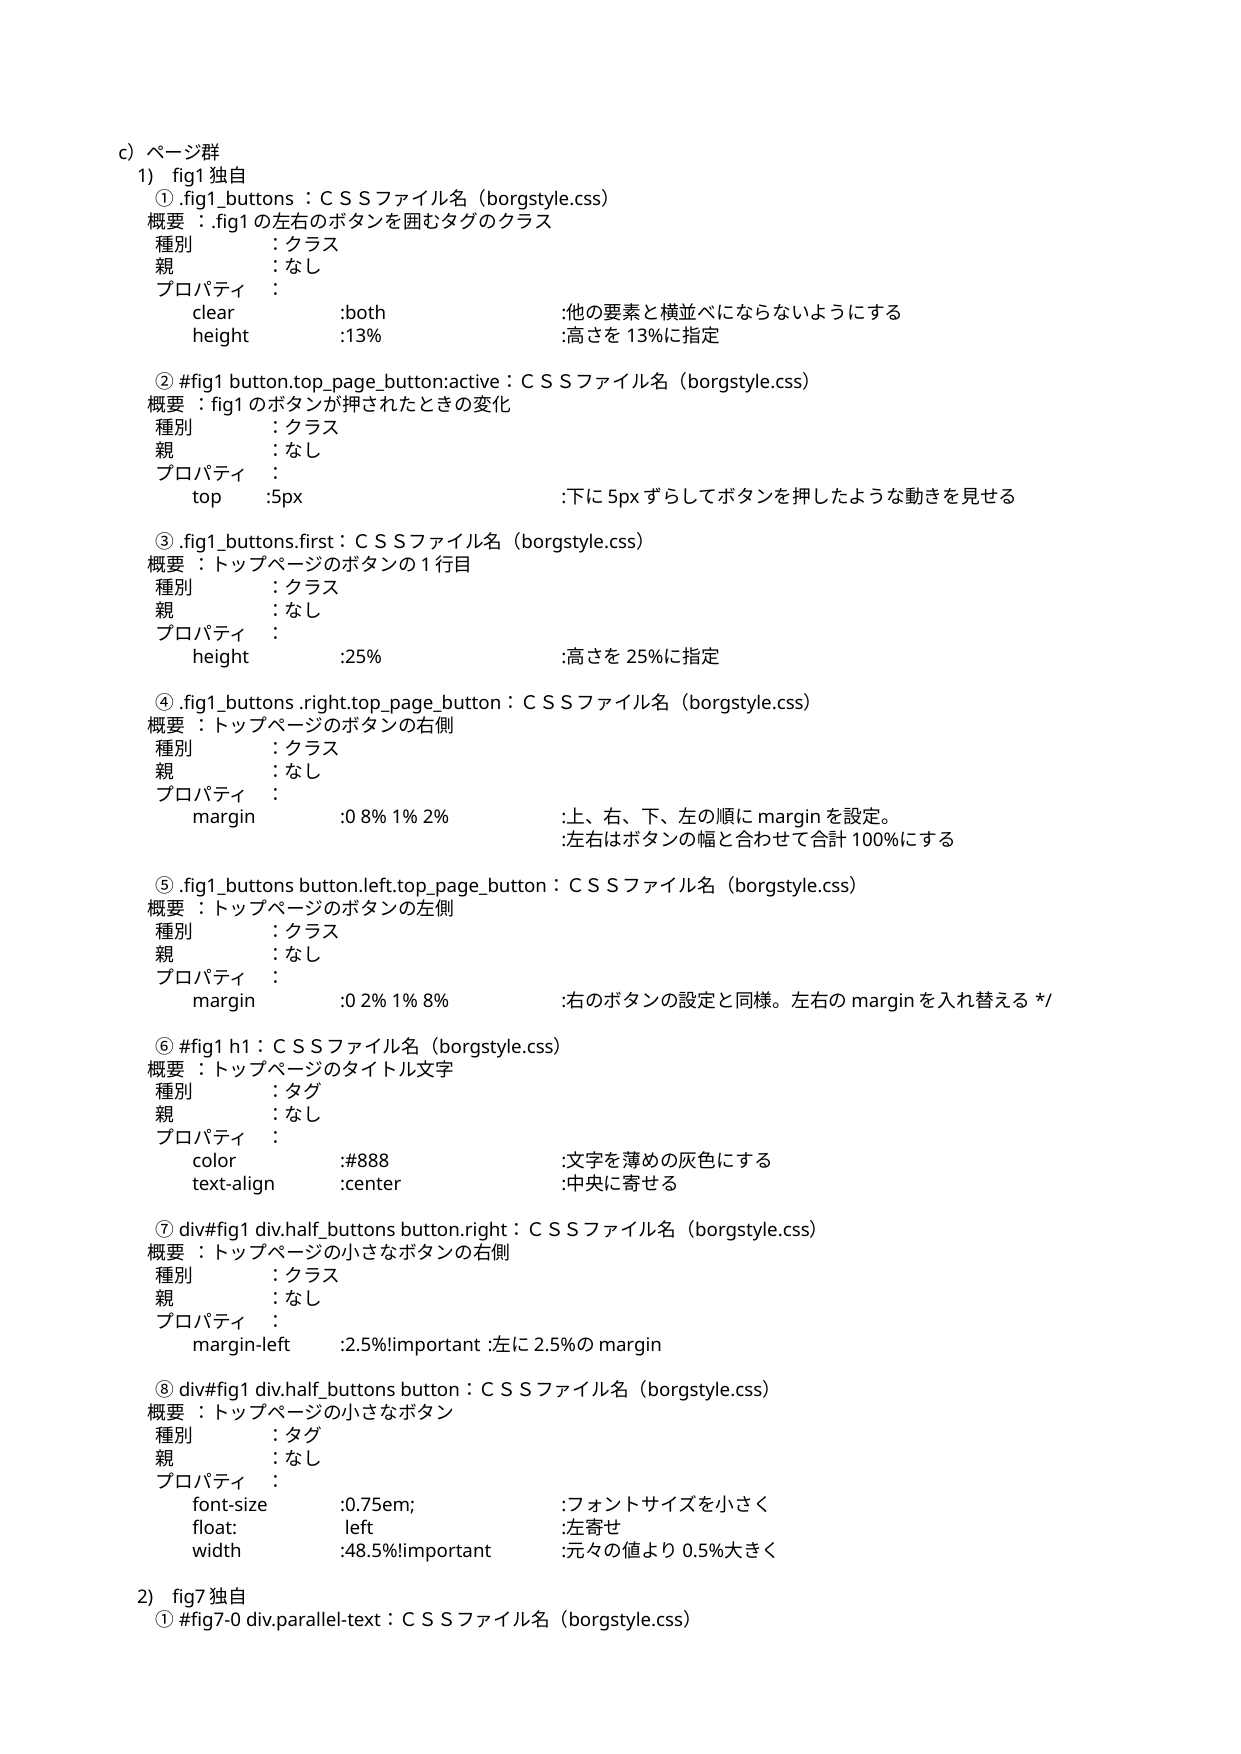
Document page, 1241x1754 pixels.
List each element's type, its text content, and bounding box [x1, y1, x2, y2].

text top :5px :下に5pxずらしてボタンを押したような動きを見せる [118, 485, 1122, 508]
text ① .fig1_buttons ：ＣＳＳファイル名（borgstyle.css） [118, 187, 1122, 210]
text 親 ：なし [118, 1447, 1122, 1470]
text 種別 ：タグ [118, 1081, 1122, 1103]
text text-align :center :中央に寄せる [118, 1172, 1122, 1195]
text 概要 ：.fig1の左右のボタンを囲むタグのクラス [118, 210, 1122, 233]
text 種別 ：クラス [118, 416, 1122, 439]
text 種別 ：クラス [118, 1264, 1122, 1287]
text 概要 ：トップページのボタンの1行目 [118, 553, 1122, 576]
text 親 ：なし [118, 1287, 1122, 1310]
text 種別 ：クラス [118, 233, 1122, 256]
text プロパティ ： [118, 966, 1122, 989]
text ④ .fig1_buttons .right.top_page_button：ＣＳＳファイル名（borgstyle.css） [118, 691, 1122, 714]
text 概要 ：トップページのボタンの左側 [118, 897, 1122, 920]
text ⑦ div#fig1 div.half_buttons button.right：ＣＳＳファイル名（borgstyle.css） [118, 1218, 1122, 1241]
text ⑤ .fig1_buttons button.left.top_page_button：ＣＳＳファイル名（borgstyle.css） [118, 874, 1122, 897]
text height :25% :高さを25%に指定 [118, 645, 1122, 668]
text ⑧ div#fig1 div.half_buttons button：ＣＳＳファイル名（borgstyle.css） [118, 1378, 1122, 1401]
text margin :0 8% 1% 2% :上、右、下、左の順にmarginを設定。 [118, 806, 1122, 828]
text 親 ：なし [118, 1103, 1122, 1126]
text clear :both :他の要素と横並べにならないようにする [118, 301, 1122, 324]
text プロパティ ： [118, 462, 1122, 485]
text margin :0 2% 1% 8% :右のボタンの設定と同様。左右のmarginを入れ替える */ [118, 989, 1122, 1012]
text ⑥ #fig1 h1：ＣＳＳファイル名（borgstyle.css） [118, 1035, 1122, 1058]
text :左右はボタンの幅と合わせて合計100%にする [118, 828, 1122, 851]
text 種別 ：クラス [118, 737, 1122, 760]
text プロパティ ： [118, 1470, 1122, 1493]
text 親 ：なし [118, 256, 1122, 278]
text ② #fig1 button.top_page_button:active：ＣＳＳファイル名（borgstyle.css） [118, 370, 1122, 393]
text 親 ：なし [118, 599, 1122, 622]
text c）ページ群 [118, 141, 1122, 164]
text color :#888 :文字を薄めの灰色にする [118, 1149, 1122, 1172]
text プロパティ ： [118, 1126, 1122, 1149]
text ① #fig7-0 div.parallel-text：ＣＳＳファイル名（borgstyle.css） [118, 1608, 1122, 1631]
text margin-left :2.5%!important :左に2.5%のmargin [118, 1333, 1122, 1356]
text プロパティ ： [118, 783, 1122, 806]
text ③ .fig1_buttons.first：ＣＳＳファイル名（borgstyle.css） [118, 531, 1122, 553]
text font-size :0.75em; :フォントサイズを小さく [118, 1493, 1122, 1516]
text 概要 ：fig1のボタンが押されたときの変化 [118, 393, 1122, 416]
text プロパティ ： [118, 278, 1122, 301]
text float: left :左寄せ [118, 1516, 1122, 1539]
text 概要 ：トップページのタイトル文字 [118, 1058, 1122, 1081]
text 種別 ：クラス [118, 920, 1122, 943]
text 種別 ：クラス [118, 576, 1122, 599]
text 概要 ：トップページのボタンの右側 [118, 714, 1122, 737]
text 2) fig7独自 [118, 1585, 1122, 1608]
text height :13% :高さを13%に指定 [118, 324, 1122, 347]
text 種別 ：タグ [118, 1424, 1122, 1447]
text プロパティ ： [118, 622, 1122, 645]
text 親 ：なし [118, 943, 1122, 966]
text 概要 ：トップページの小さなボタン [118, 1401, 1122, 1424]
text width :48.5%!important :元々の値より0.5%大きく [118, 1539, 1122, 1562]
text 1) fig1独自 [118, 164, 1122, 187]
text 親 ：なし [118, 760, 1122, 783]
text 概要 ：トップページの小さなボタンの右側 [118, 1241, 1122, 1264]
text プロパティ ： [118, 1310, 1122, 1333]
text 親 ：なし [118, 439, 1122, 462]
